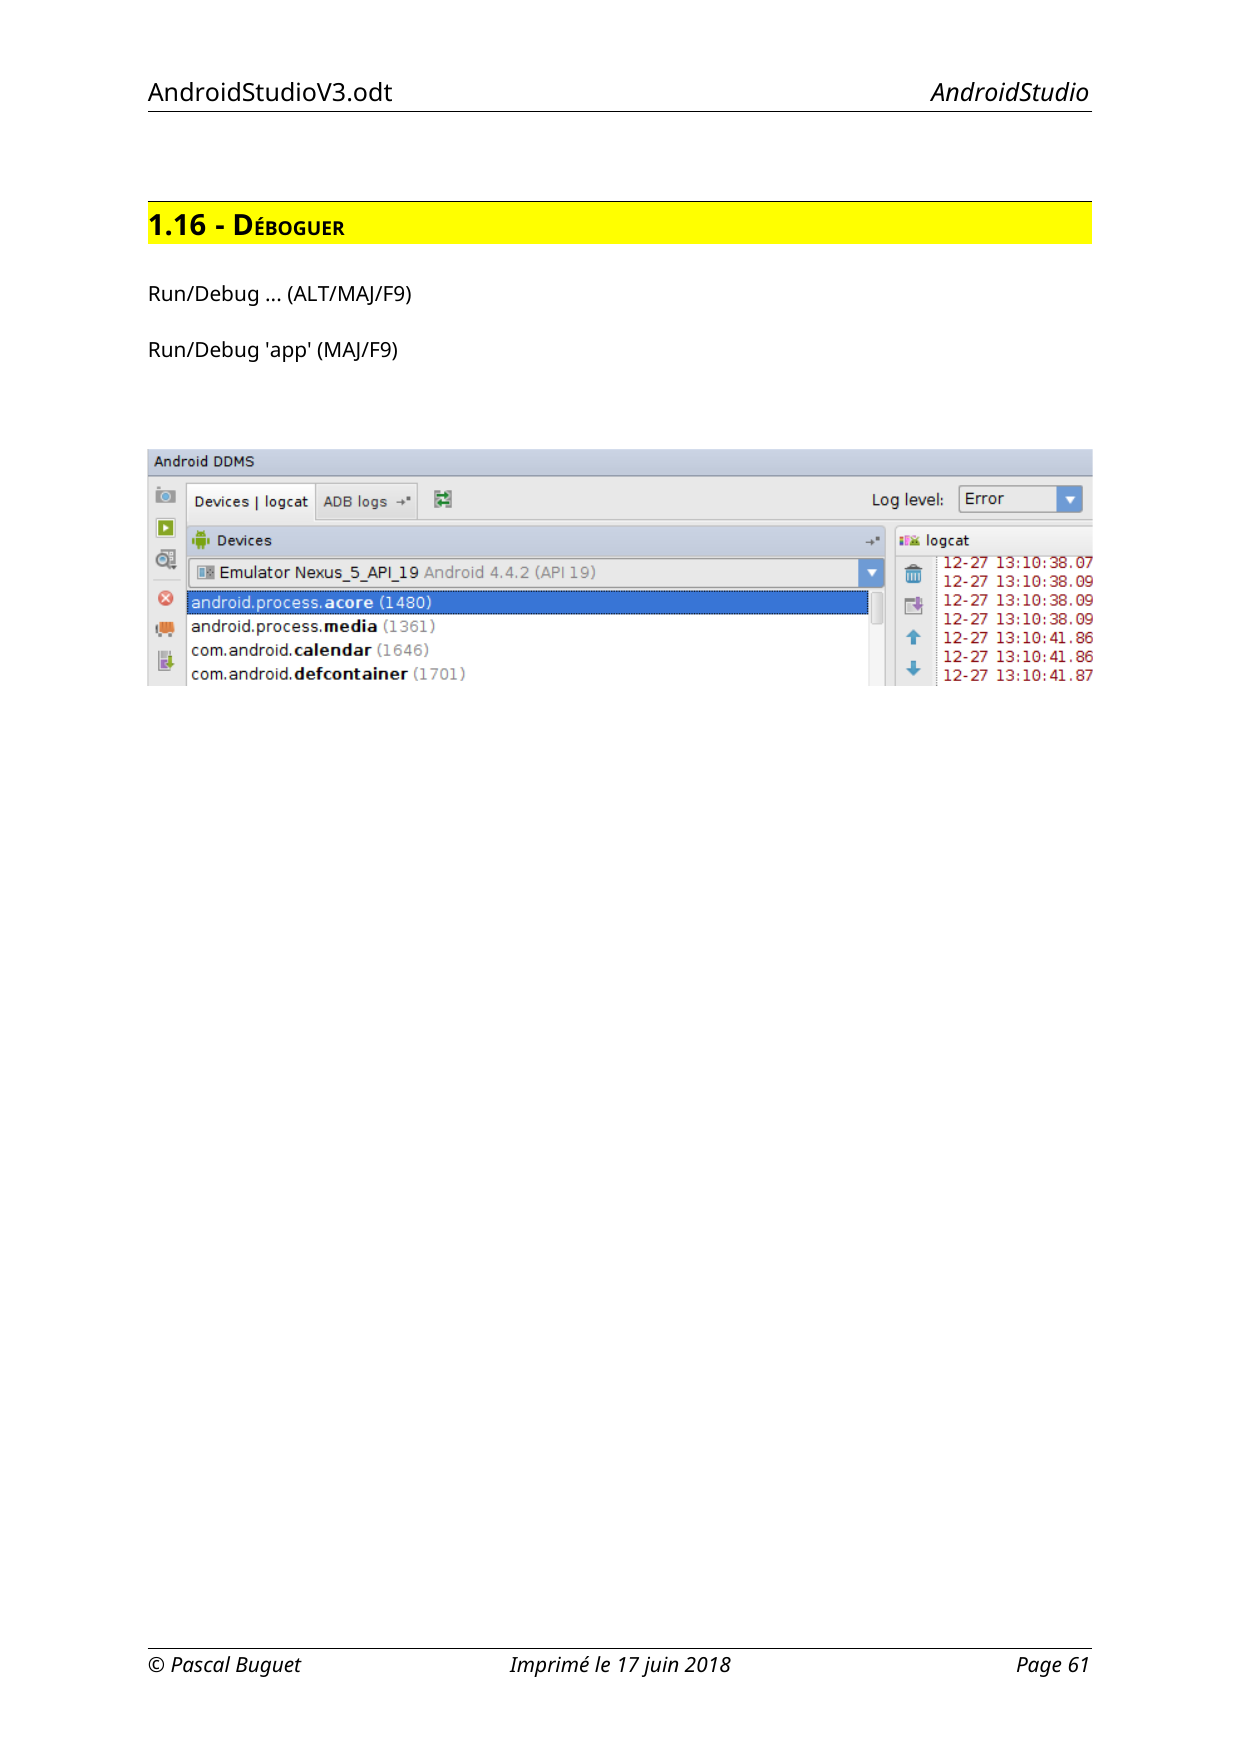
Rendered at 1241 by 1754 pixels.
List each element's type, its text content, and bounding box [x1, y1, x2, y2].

text Run/Debug 'app' (MAJ/F9) [148, 336, 1092, 364]
subtitle - Déboguer [148, 202, 1092, 244]
picture [147, 449, 1093, 686]
text Run/Debug ... (ALT/MAJ/F9) [148, 279, 1092, 307]
